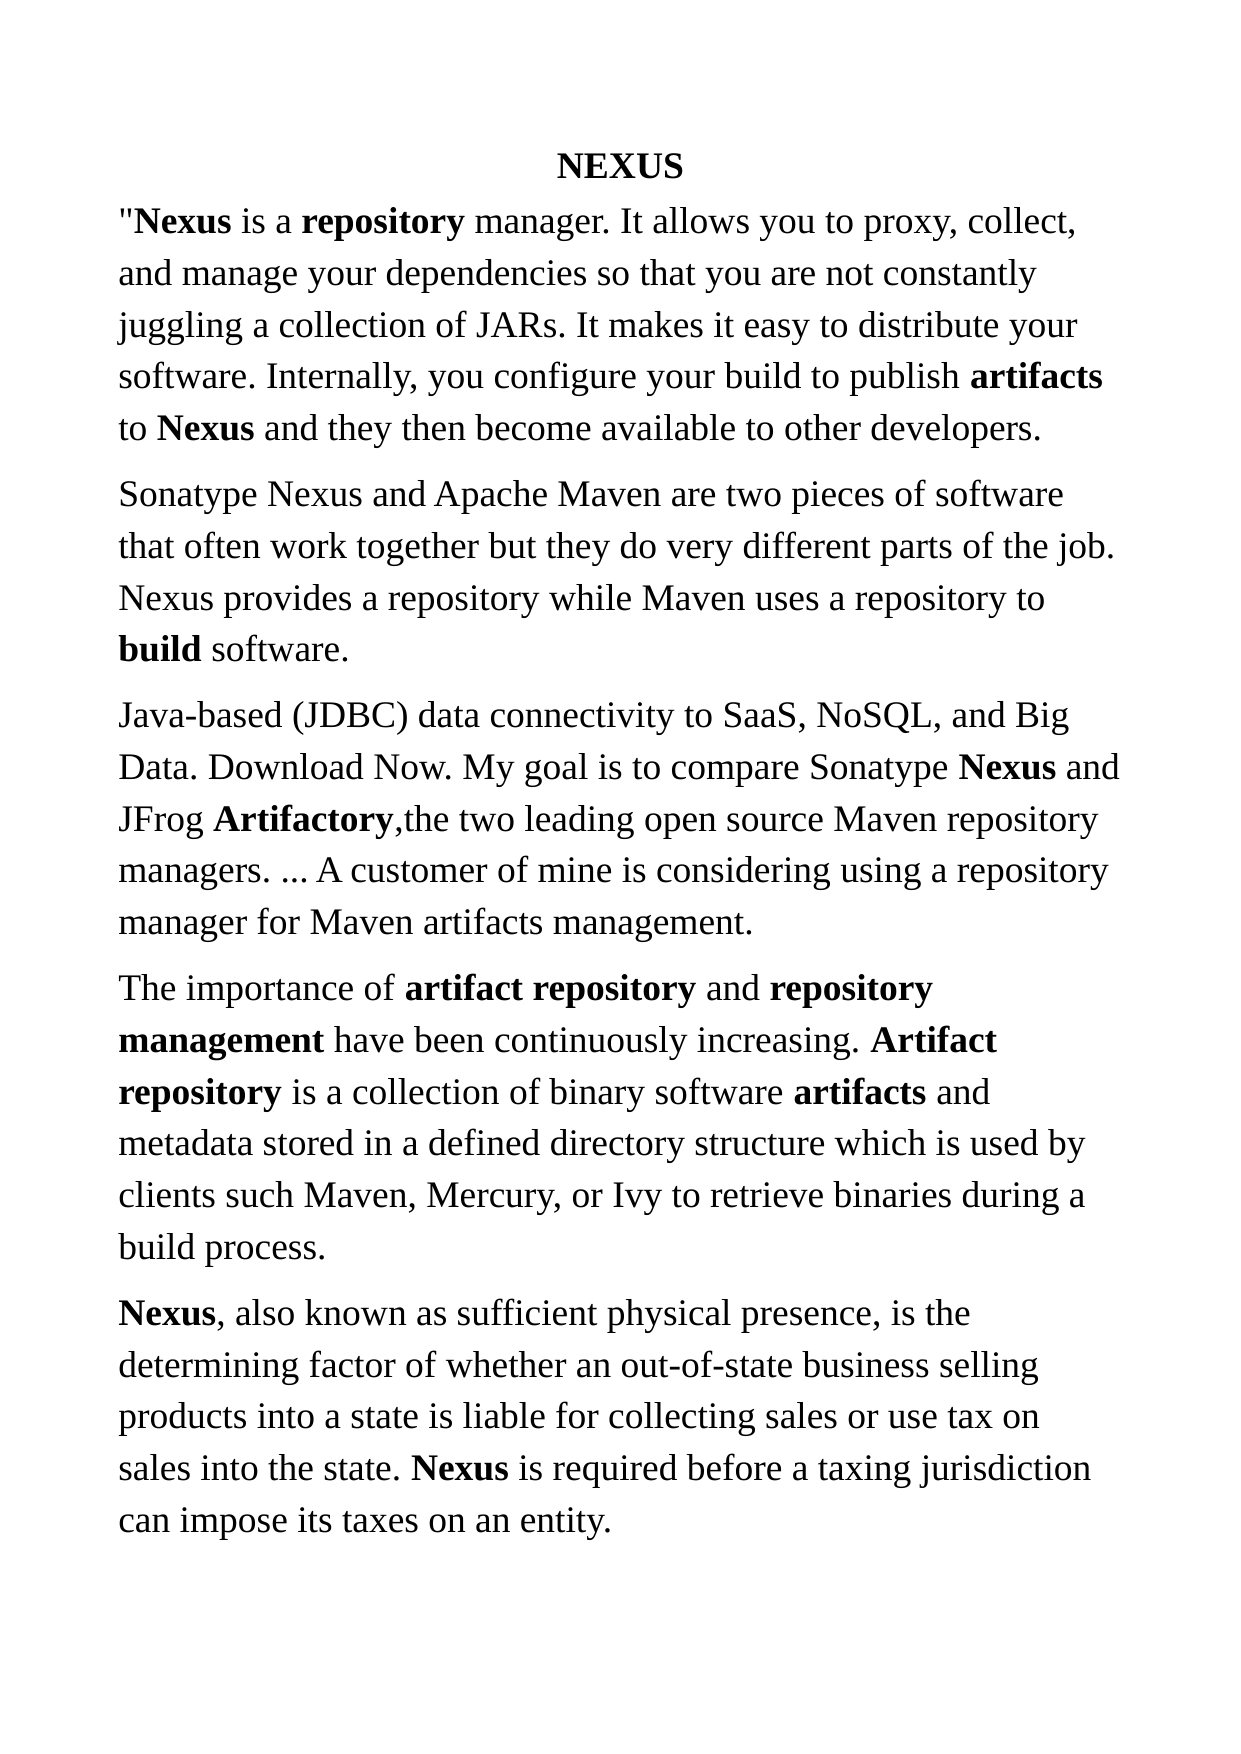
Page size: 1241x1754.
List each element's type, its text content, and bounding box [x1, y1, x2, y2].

text "Nexus is a repository manager. It allows you to proxy, collect, and manage your dependencies so that you are not constantly juggling a collection of JARs. It makes it easy to distribute your software. Internally, you configure your build to publish artifacts to Nexus and they then become available to other developers. [118, 199, 1122, 448]
subtitle NEXUS [118, 143, 1122, 186]
text The importance of artifact repository and repository management have been continuously increasing. Artifact repository is a collection of binary software artifacts and metadata stored in a defined directory structure which is used by clients such Maven, Mercury, or Ivy to retrieve binaries during a build process. [118, 966, 1122, 1267]
text Sonatype Nexus and Apache Maven are two pieces of software that often work together but they do very different parts of the job. Nexus provides a repository while Maven uses a repository to build software. [118, 472, 1122, 670]
text Nexus, also known as sufficient physical presence, is the determining factor of whether an out-of-state business selling products into a state is liable for collecting sales or use tax on sales into the state. Nexus is required before a taxing jurisdiction can impose its taxes on an entity. [118, 1290, 1122, 1540]
text Java-based (JDBC) data connectivity to SaaS, NoSQL, and Big Data. Download Now. My goal is to compare Sonatype Nexus and JFrog Artifactory,the two leading open source Maven repository managers. ... A customer of mine is considering using a repository manager for Maven artifacts management. [118, 693, 1122, 943]
